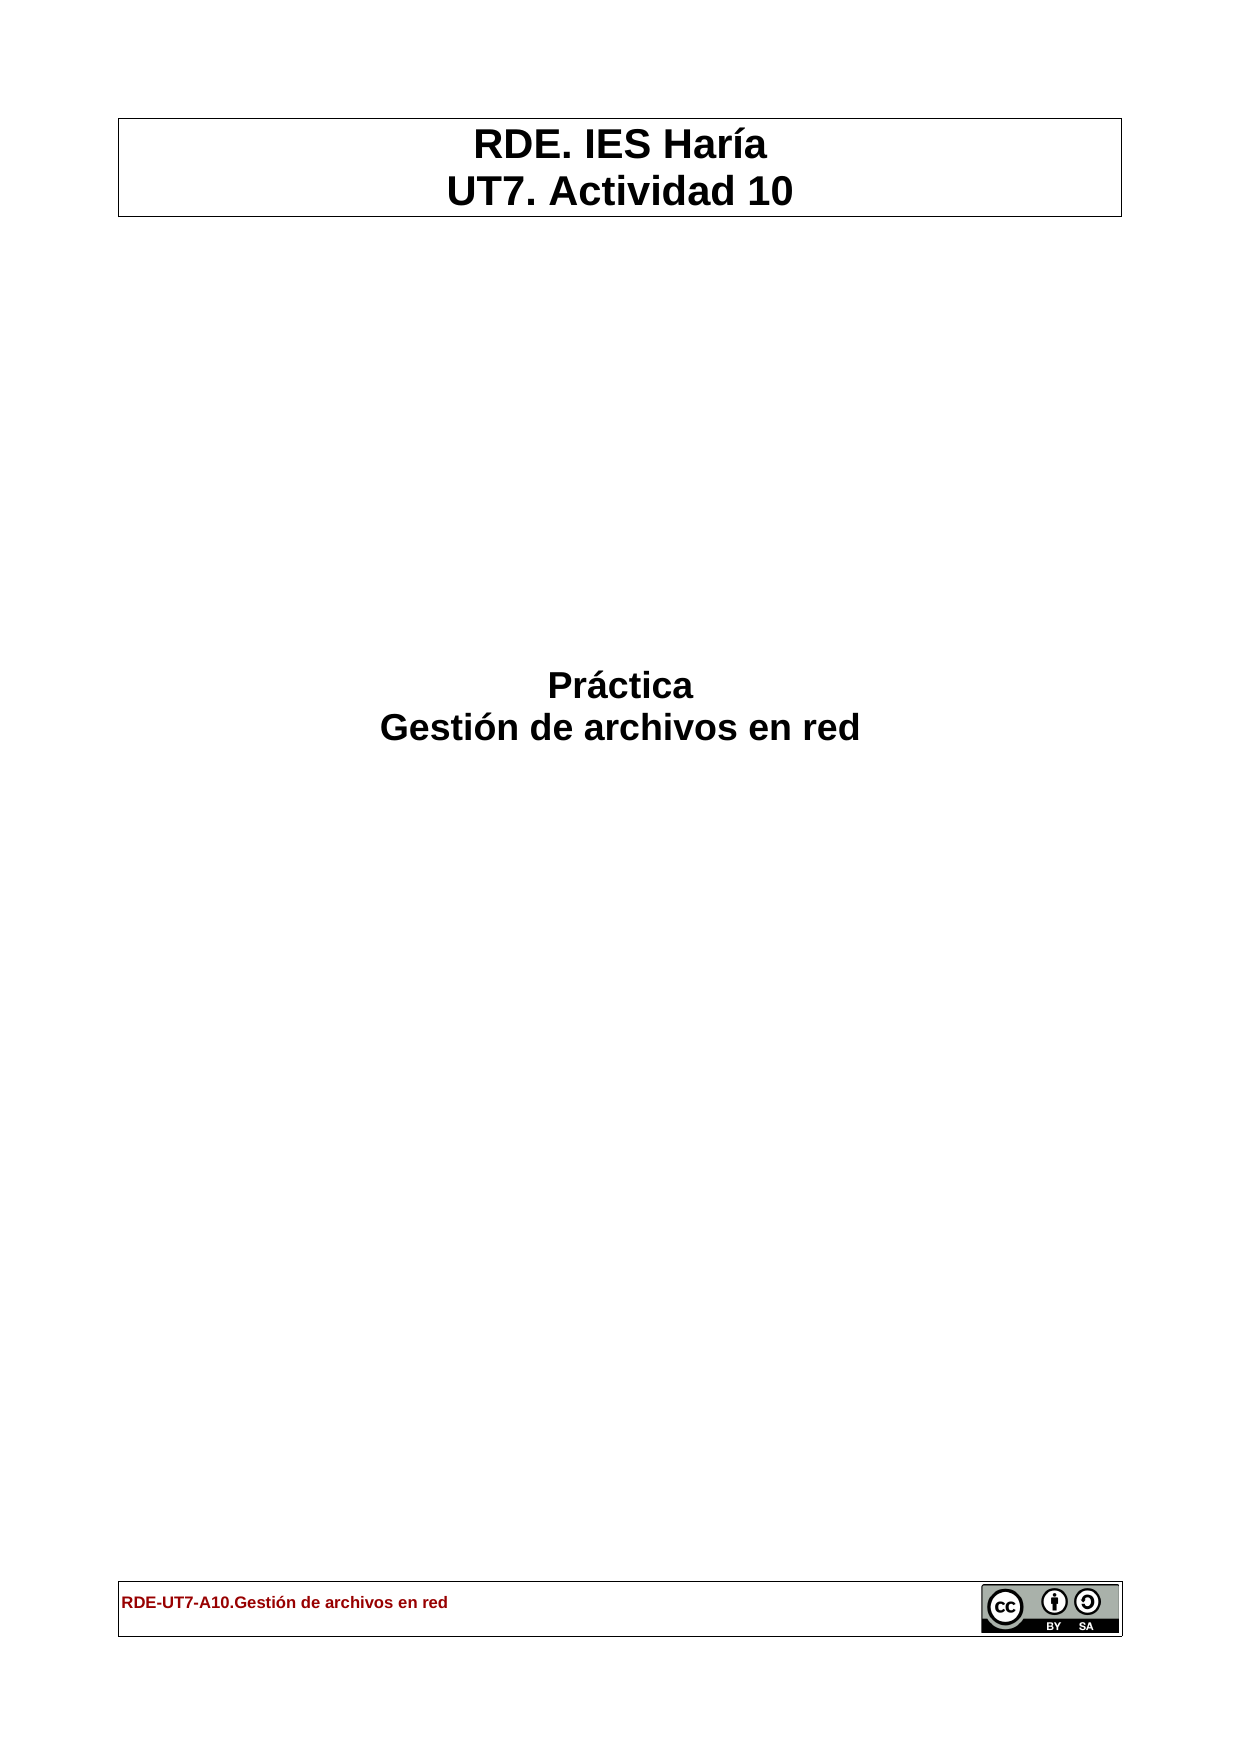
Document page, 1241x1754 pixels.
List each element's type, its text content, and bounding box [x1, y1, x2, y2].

text RDE. IES Haría [119, 119, 1121, 165]
text Gestión de archivos en red [118, 706, 1122, 748]
text Práctica [118, 664, 1122, 706]
text UT7. Actividad 10 [119, 165, 1121, 216]
picture [981, 1584, 1119, 1633]
